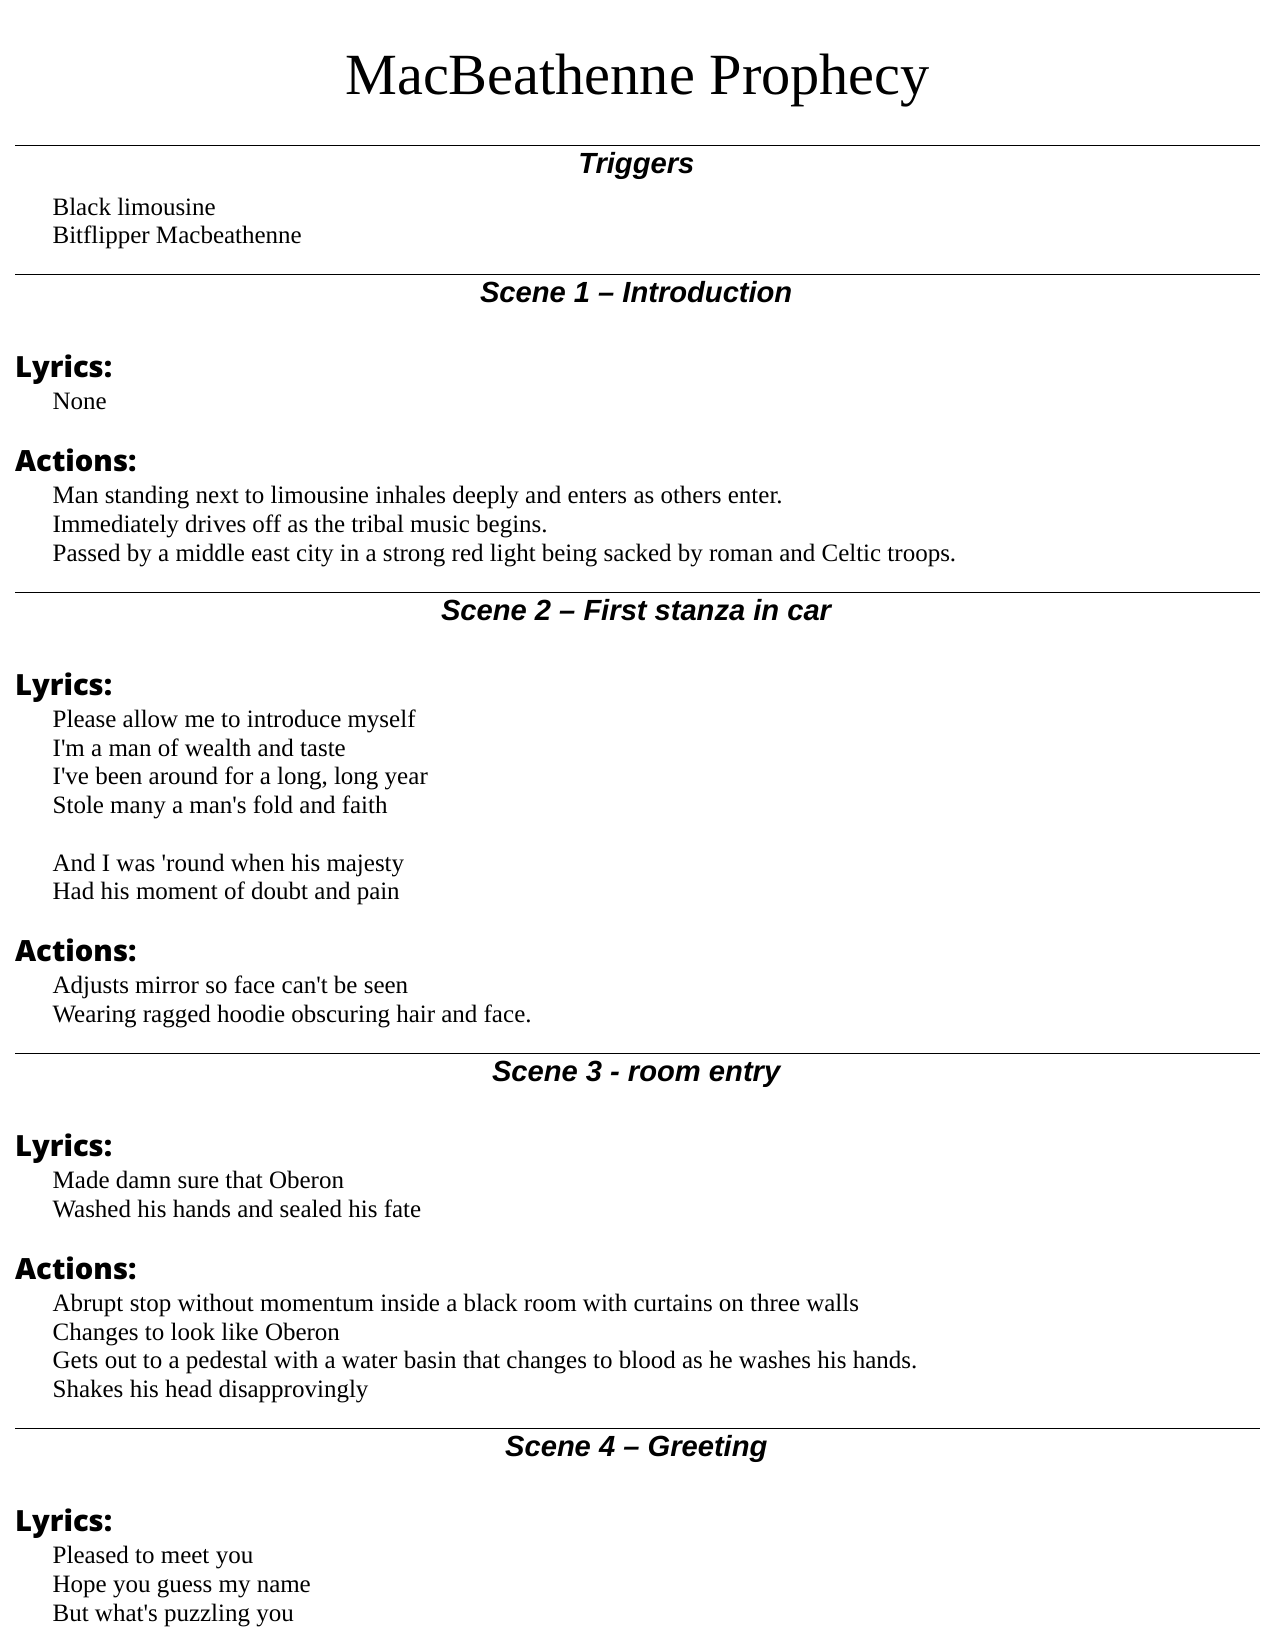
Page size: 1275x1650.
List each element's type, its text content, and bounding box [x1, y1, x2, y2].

text Pleased to meet you [52, 1540, 1260, 1569]
text I've been around for a long, long year [52, 761, 1260, 790]
subtitle Lyrics: [15, 664, 1260, 704]
text Gets out to a pedestal with a water basin that changes to blood as he washes his hands. [52, 1345, 1260, 1374]
text Abrupt stop without momentum inside a black room with curtains on three walls [52, 1288, 1260, 1317]
text Man standing next to limousine inhales deeply and enters as others enter. [52, 480, 1260, 509]
subtitle Triggers [15, 146, 1260, 179]
text Washed his hands and sealed his fate [52, 1194, 1260, 1223]
subtitle Lyrics: [15, 1126, 1260, 1165]
subtitle Scene 2 – First stanza in car [15, 593, 1260, 626]
text Stole many a man's fold and faith [52, 790, 1260, 819]
subtitle Scene 1 – Introduction [15, 275, 1260, 309]
text None [52, 386, 1260, 415]
text Passed by a middle east city in a strong red light being sacked by roman and Celtic troops. [52, 538, 1260, 567]
text Adjusts mirror so face can't be seen [52, 970, 1260, 999]
text Changes to look like Oberon [52, 1317, 1260, 1345]
subtitle Lyrics: [15, 347, 1260, 386]
text Made damn sure that Oberon [52, 1165, 1260, 1194]
subtitle Scene 3 - room entry [15, 1054, 1260, 1087]
subtitle Lyrics: [15, 1501, 1260, 1540]
subtitle Scene 4 – Greeting [15, 1429, 1260, 1462]
subtitle MacBeathenne Prophecy [15, 40, 1260, 107]
text I'm a man of wealth and taste [52, 733, 1260, 761]
subtitle Actions: [15, 1248, 1260, 1288]
text Shakes his head disapprovingly [52, 1374, 1260, 1403]
text Black limousine [52, 192, 1260, 220]
subtitle Actions: [15, 931, 1260, 970]
subtitle Actions: [15, 441, 1260, 480]
text Please allow me to introduce myself [52, 704, 1260, 733]
text But what's puzzling you [52, 1598, 1260, 1626]
text Immediately drives off as the tribal music begins. [52, 509, 1260, 538]
text Had his moment of doubt and pain [52, 876, 1260, 905]
text Bitflipper Macbeathenne [52, 220, 1260, 249]
text Hope you guess my name [52, 1569, 1260, 1598]
text Wearing ragged hoodie obscuring hair and face. [52, 999, 1260, 1028]
text And I was 'round when his majesty [52, 848, 1260, 876]
